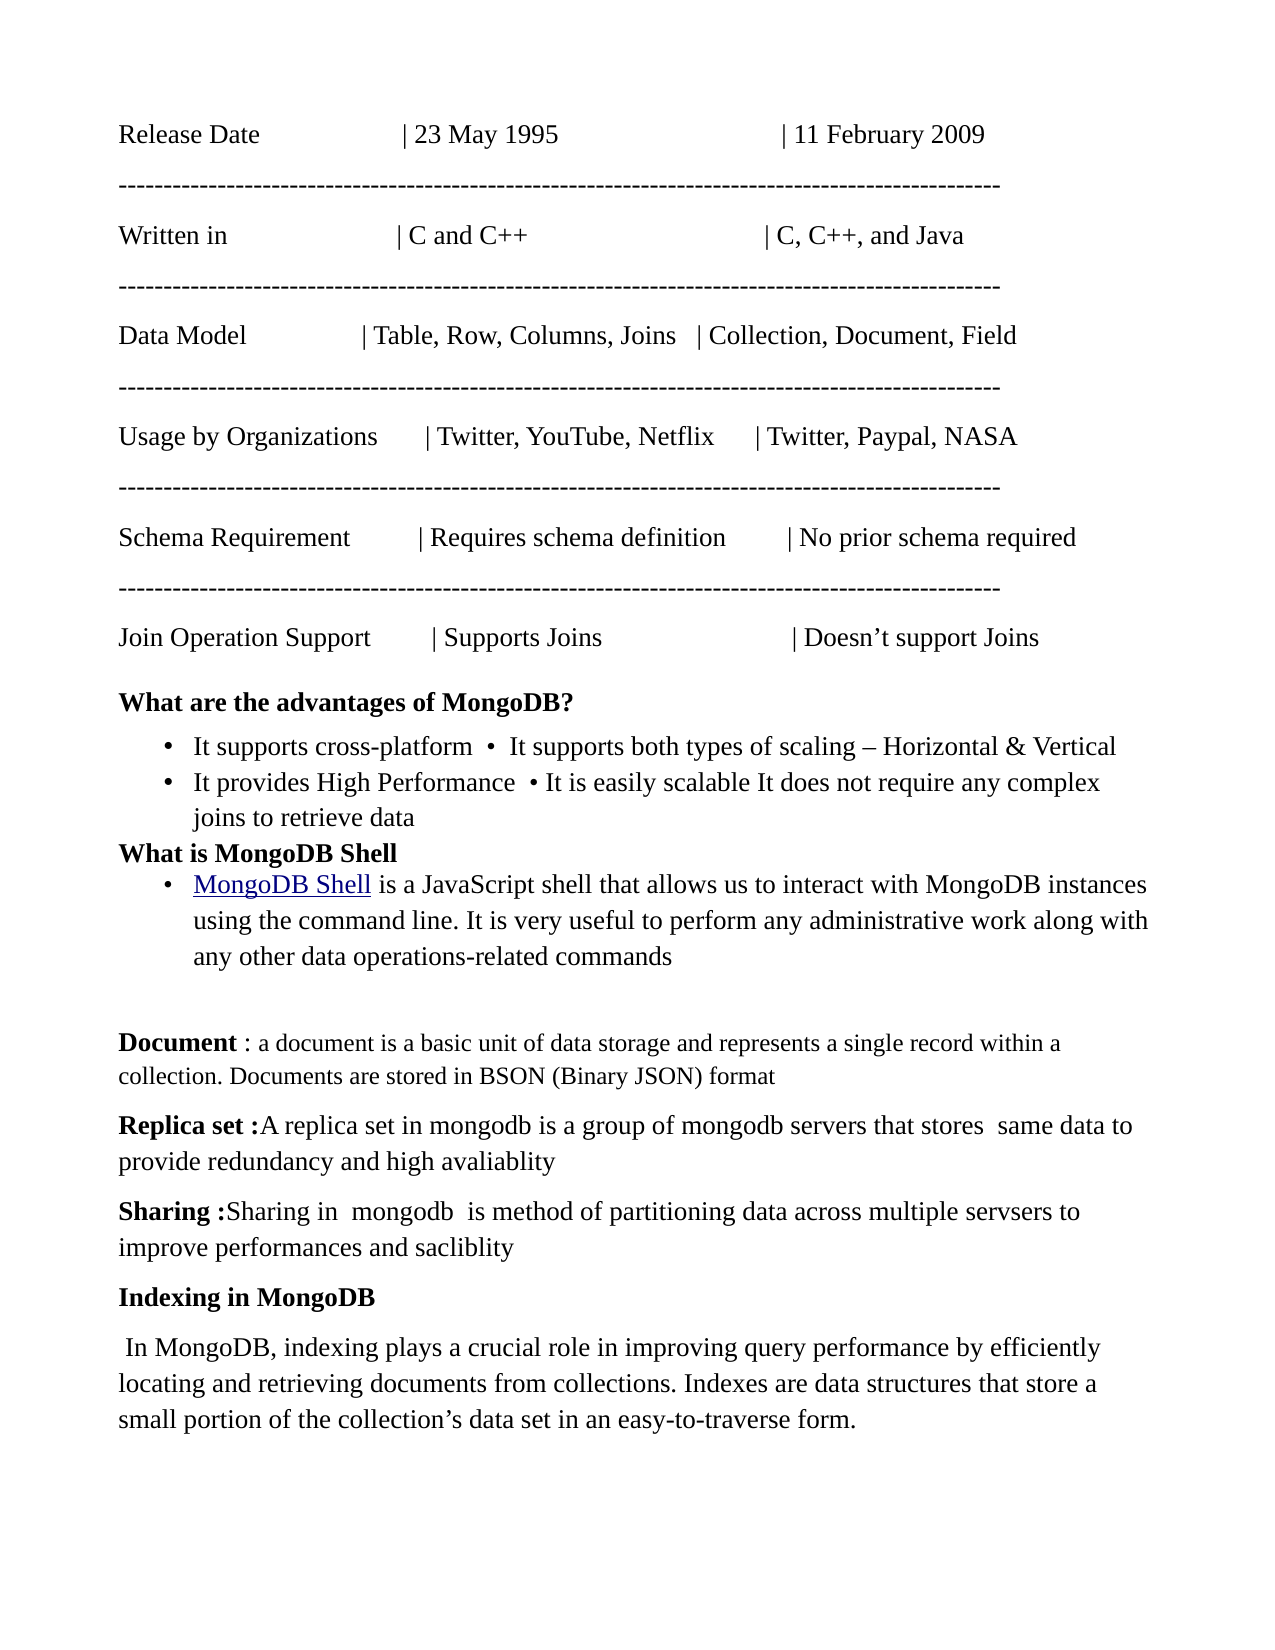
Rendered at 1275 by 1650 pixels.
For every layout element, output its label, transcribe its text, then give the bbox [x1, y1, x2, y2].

text What is MongoDB Shell [118, 837, 1157, 868]
text -------------------------------------------------------------------------------------------------- [118, 370, 1157, 401]
text Replica set :A replica set in mongodb is a group of mongodb servers that stores same data to provide redundancy and high avaliablity [118, 1109, 1157, 1176]
text -------------------------------------------------------------------------------------------------- [118, 571, 1157, 602]
text Indexing in MongoDB [118, 1281, 1157, 1312]
text Release Date | 23 May 1995 | 11 February 2009 [118, 118, 1157, 149]
list MongoDB Shell is a JavaScript shell that allows us to interact with MongoDB instances using the command line. It is very useful to perform any administrative work along with any other data operations-related commands [164, 868, 1157, 971]
text -------------------------------------------------------------------------------------------------- [118, 269, 1157, 300]
text Usage by Organizations | Twitter, YouTube, Netflix | Twitter, Paypal, NASA [118, 420, 1157, 451]
text Sharing :Sharing in mongodb is method of partitioning data across multiple servsers to improve performances and sacliblity [118, 1195, 1157, 1262]
text In MongoDB, indexing plays a crucial role in improving query performance by efficiently locating and retrieving documents from collections. Indexes are data structures that store a small portion of the collection’s data set in an easy-to-traverse form. [118, 1331, 1157, 1434]
list It supports cross-platform • It supports both types of scaling – Horizontal & Vertical [164, 730, 1157, 761]
text Document : a document is a basic unit of data storage and represents a single record within a collection. Documents are stored in BSON (Binary JSON) format [118, 990, 1157, 1090]
text Schema Requirement | Requires schema definition | No prior schema required [118, 521, 1157, 552]
list It provides High Performance • It is easily scalable It does not require any complex joins to retrieve data [164, 766, 1157, 833]
subtitle What are the advantages of MongoDB? [118, 686, 1157, 717]
text -------------------------------------------------------------------------------------------------- [118, 470, 1157, 501]
text Join Operation Support | Supports Joins | Doesn’t support Joins [118, 621, 1157, 652]
text Data Model | Table, Row, Columns, Joins | Collection, Document, Field [118, 319, 1157, 351]
text Written in | C and C++ | C, C++, and Java [118, 219, 1157, 250]
text -------------------------------------------------------------------------------------------------- [118, 168, 1157, 199]
